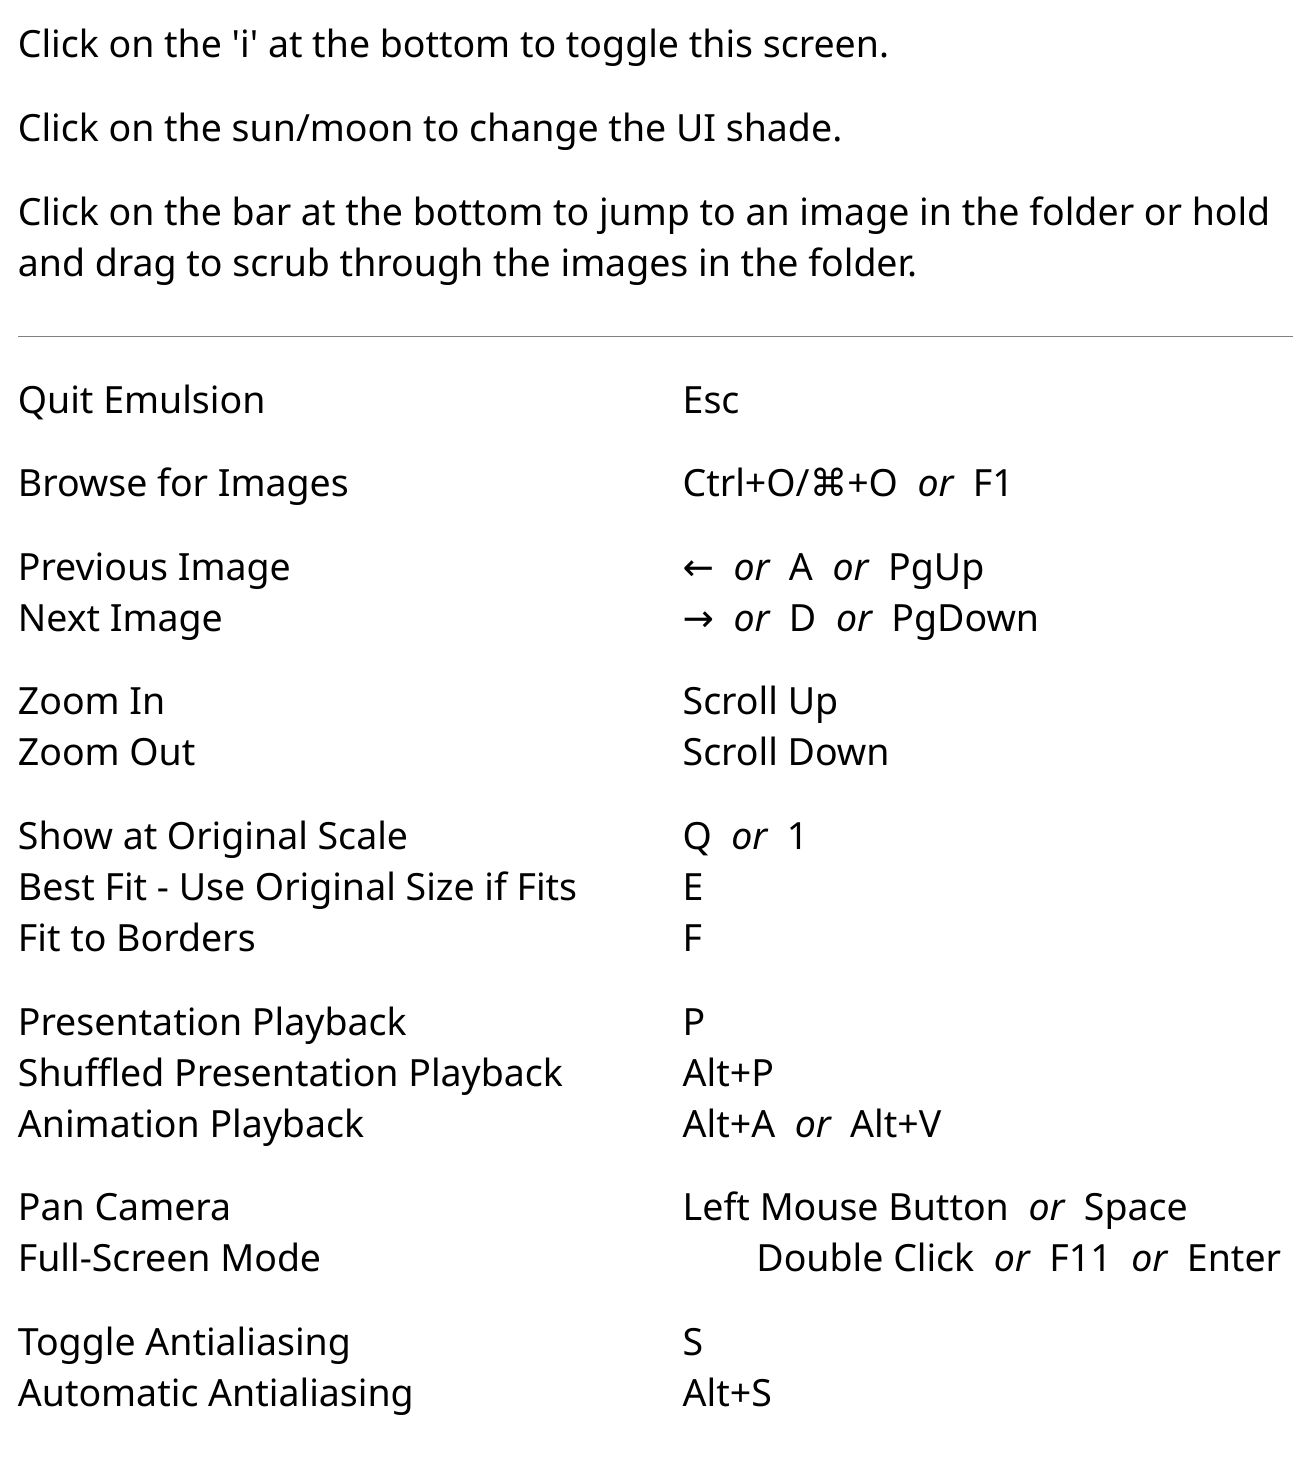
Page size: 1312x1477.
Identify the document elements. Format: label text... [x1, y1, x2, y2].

text Click on the bar at the bottom to jump to an image in the folder or hold and drag to scrub through the images in the folder. [18, 185, 1293, 287]
text Toggle Antialiasing S Automatic Antialiasing Alt+S [18, 1315, 1293, 1417]
text Click on the sun/moon to change the UI shade. [18, 101, 1293, 152]
text Pan Camera Left Mouse Button or Space Full-Screen Mode Double Click or F11 or Enter [18, 1180, 1293, 1282]
text Quit Emulsion Esc [18, 373, 1293, 424]
text Previous Image ← or A or PgUp Next Image → or D or PgDown [18, 540, 1293, 642]
text Click on the 'i' at the bottom to toggle this screen. [18, 18, 1293, 69]
text Zoom In Scroll Up Zoom Out Scroll Down [18, 674, 1293, 777]
text Presentation Playback P Shuffled Presentation Playback Alt+P Animation Playback Alt+A or Alt+V [18, 995, 1293, 1148]
text Browse for Images Ctrl+O/⌘+O or F1 [18, 456, 1293, 507]
text Show at Original Scale Q or 1 Best Fit - Use Original Size if Fits E Fit to Borders F [18, 809, 1293, 962]
